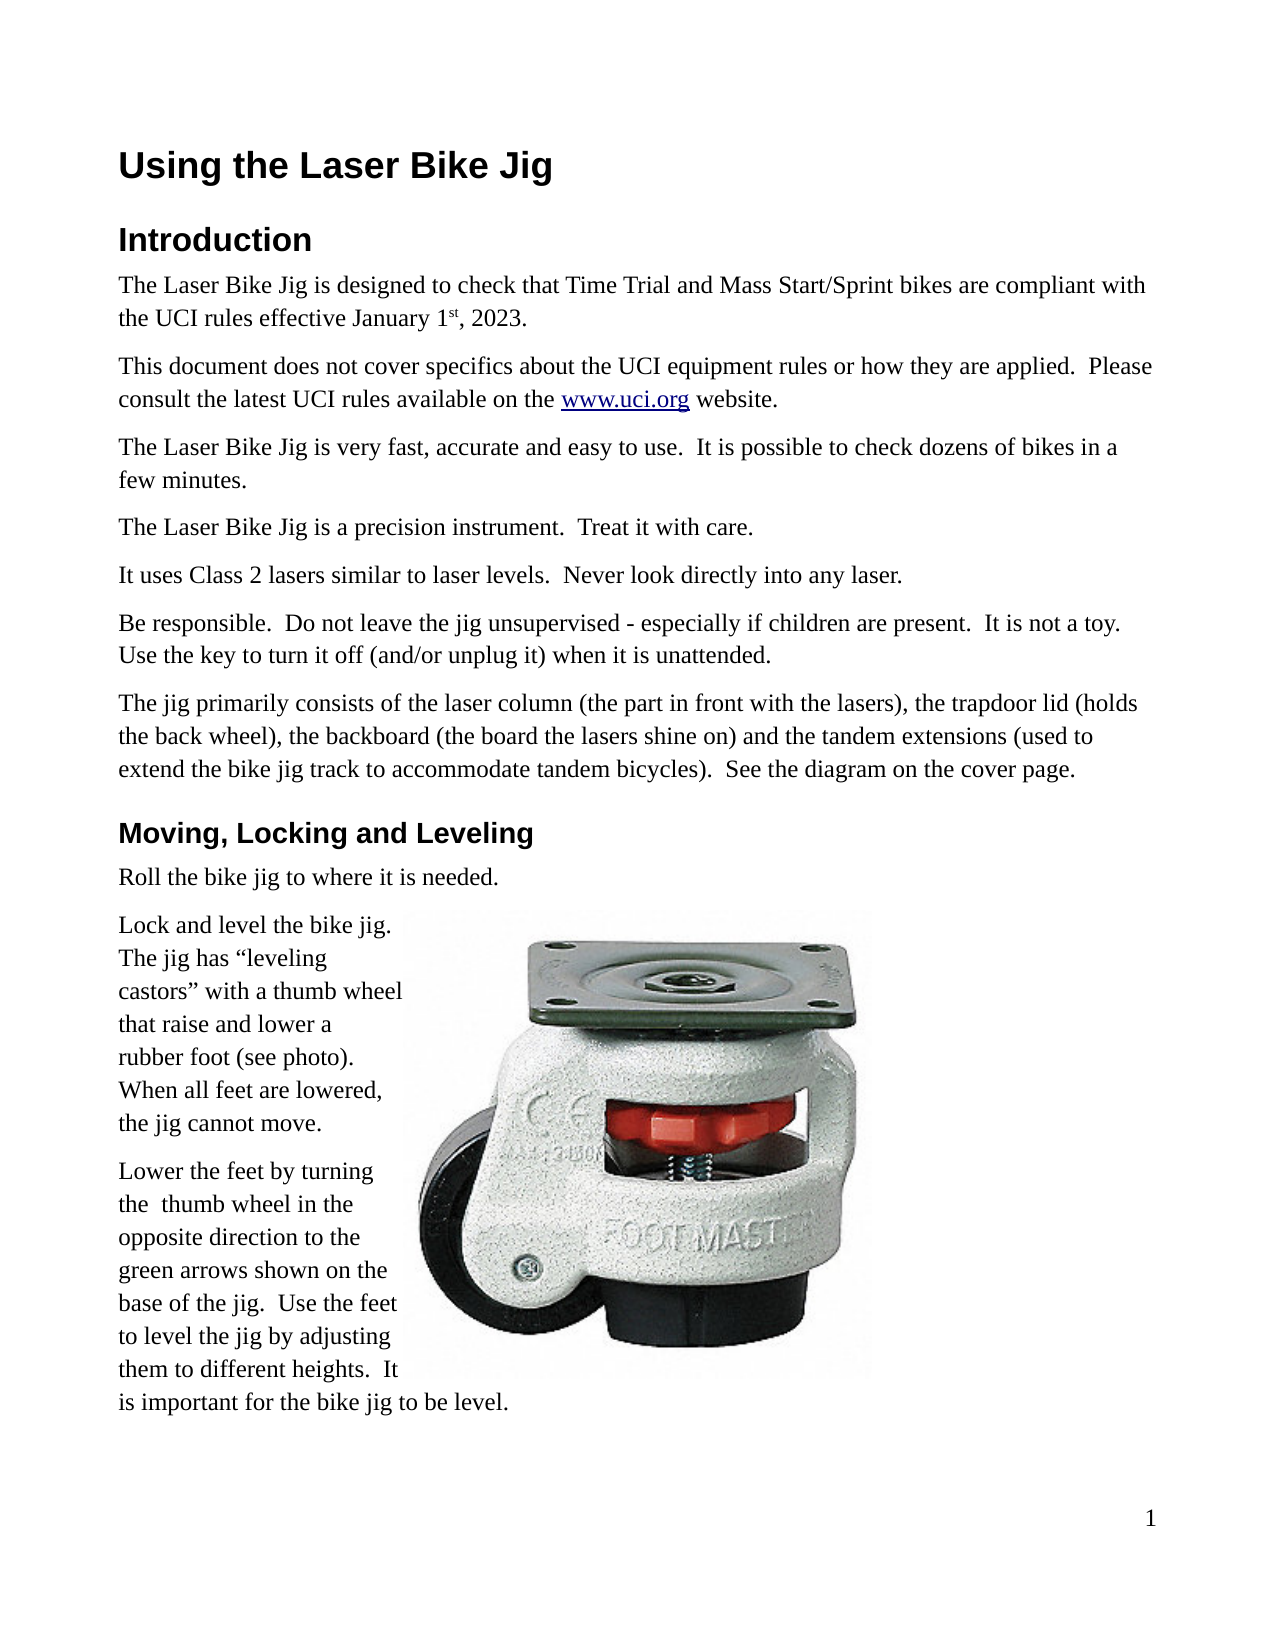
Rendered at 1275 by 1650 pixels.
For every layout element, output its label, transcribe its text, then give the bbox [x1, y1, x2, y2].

subtitle Moving, Locking and Leveling [118, 816, 1157, 850]
text This document does not cover specifics about the UCI equipment rules or how they are applied. Please consult the latest UCI rules available on the www.uci.org website. [118, 351, 1157, 413]
text The Laser Bike Jig is a precision instrument. Treat it with care. [118, 512, 1157, 541]
text Roll the bike jig to where it is needed. [118, 862, 1157, 891]
text Lock and level the bike jig. The jig has “leveling castors” with a thumb wheel that raise and lower a rubber foot (see photo). When all feet are lowered, the jig cannot move. [118, 910, 403, 1137]
picture [403, 910, 872, 1379]
subtitle Introduction [118, 219, 1157, 258]
text The Laser Bike Jig is designed to check that Time Trial and Mass Start/Sprint bikes are compliant with the UCI rules effective January 1st, 2023. [118, 271, 1157, 332]
text The Laser Bike Jig is very fast, accurate and easy to use. It is possible to check dozens of bikes in a few minutes. [118, 432, 1157, 493]
subtitle Using the Laser Bike Jig [118, 143, 1157, 186]
text The jig primarily consists of the laser column (the part in front with the lasers), the trapdoor lid (holds the back wheel), the backboard (the board the lasers shine on) and the tandem extensions (used to extend the bike jig track to accommodate tandem bicycles). See the diagram on the cover page. [118, 688, 1157, 783]
text [872, 910, 1157, 1137]
text Lower the feet by turning the thumb wheel in the opposite direction to the green arrows shown on the base of the jig. Use the feet to level the jig by adjusting them to different heights. It is important for the bike jig to be level. [118, 1156, 1157, 1416]
text It uses Class 2 lasers similar to laser levels. Never look directly into any laser. [118, 560, 1157, 589]
text Be responsible. Do not leave the jig unsupervised - especially if children are present. It is not a toy. Use the key to turn it off (and/or unplug it) when it is unattended. [118, 608, 1157, 669]
